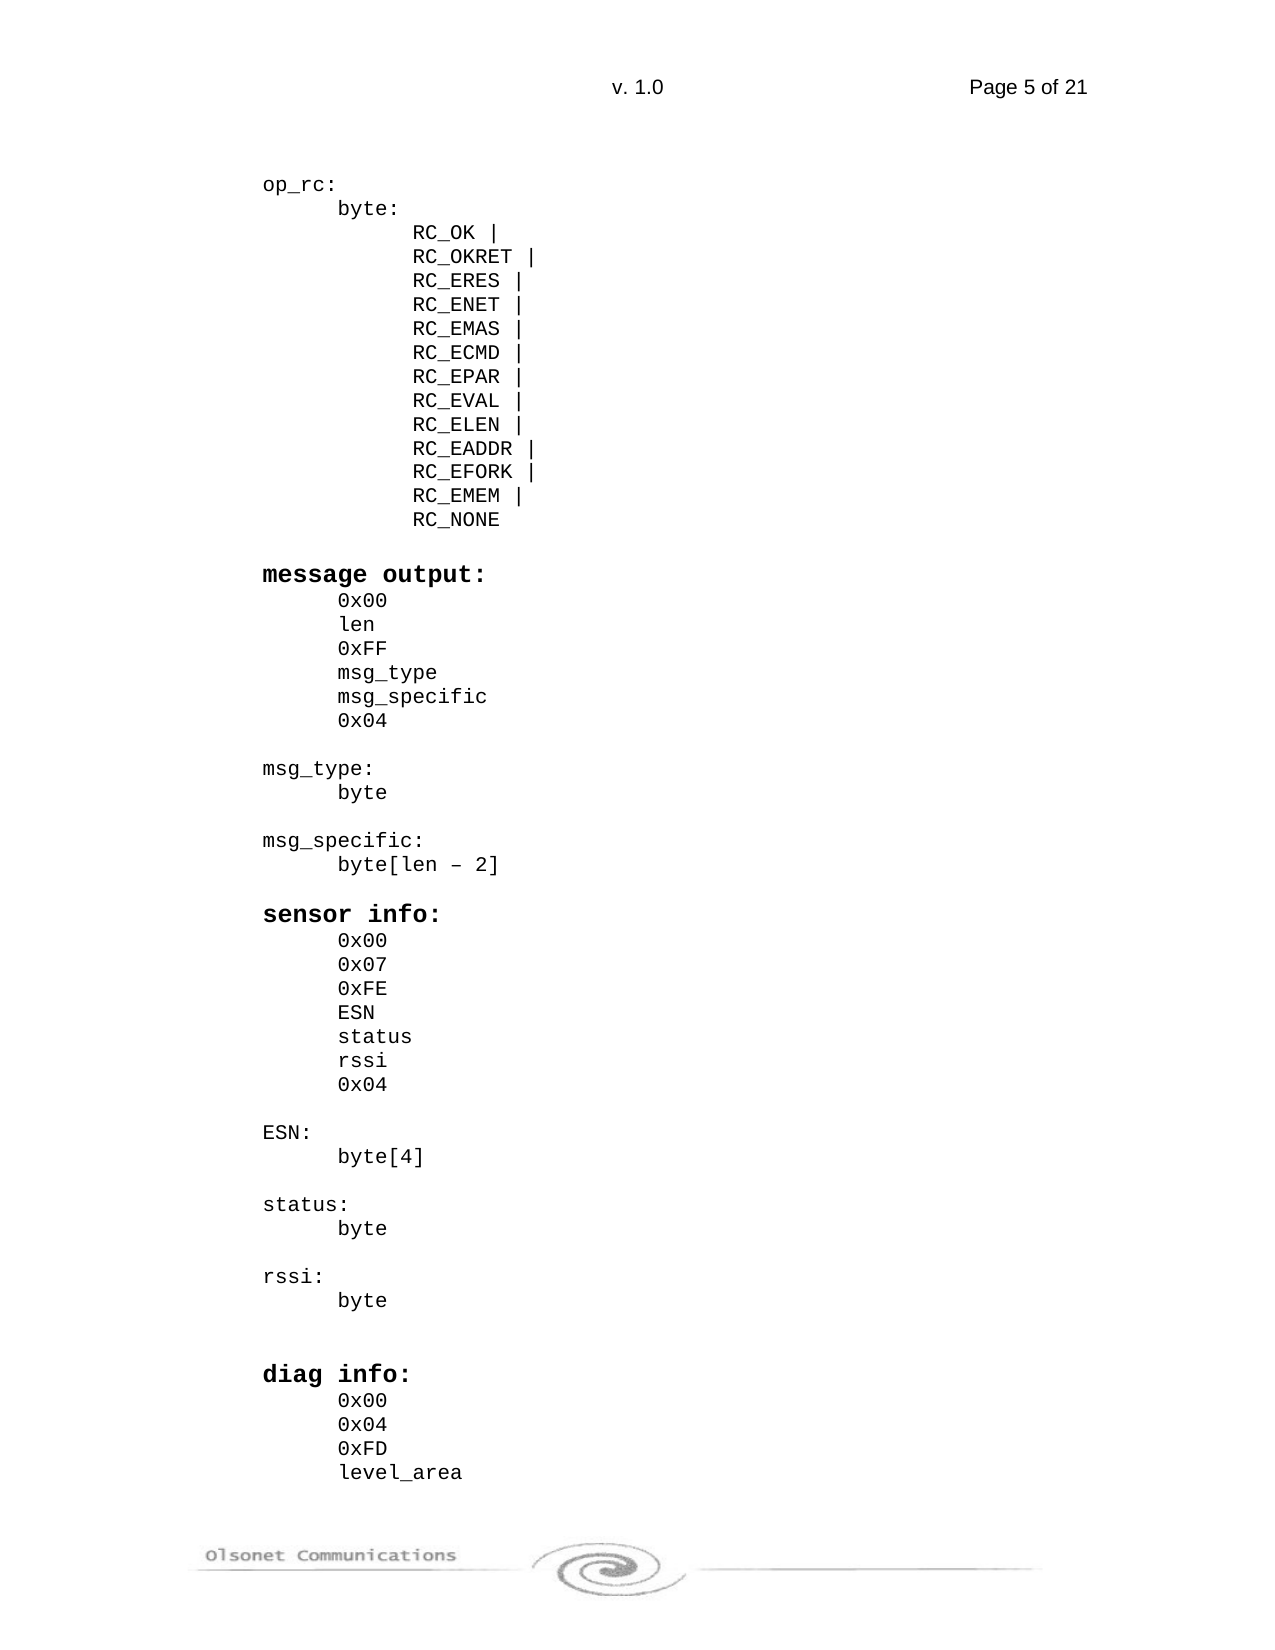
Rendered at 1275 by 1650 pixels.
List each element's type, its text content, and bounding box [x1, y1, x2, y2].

text byte[4] [262, 1146, 1087, 1170]
text diag info: [262, 1362, 1087, 1390]
text 0xFF [262, 638, 1087, 662]
text status [262, 1026, 1087, 1050]
text level_area [262, 1462, 1087, 1486]
text byte [262, 1218, 1087, 1242]
text RC_OKRET | [262, 246, 1087, 270]
text RC_EVAL | [262, 389, 1087, 413]
text rssi [262, 1050, 1087, 1074]
text msg_specific: [262, 830, 1087, 854]
text RC_ENET | [262, 294, 1087, 318]
text RC_ECMD | [262, 342, 1087, 366]
text byte [262, 782, 1087, 806]
text status: [262, 1194, 1087, 1218]
text sensor info: [262, 902, 1087, 930]
text msg_specific [262, 686, 1087, 710]
text RC_ERES | [262, 270, 1087, 294]
text byte: [262, 198, 1087, 222]
text op_rc: [262, 174, 1087, 198]
text msg_type [262, 662, 1087, 686]
text RC_EFORK | [262, 461, 1087, 485]
text 0xFD [262, 1438, 1087, 1462]
text 0x04 [262, 1414, 1087, 1438]
text byte [262, 1290, 1087, 1314]
text message output: [262, 562, 1087, 590]
text RC_EADDR | [262, 437, 1087, 461]
text msg_type: [262, 758, 1087, 782]
picture [187, 1527, 1043, 1619]
text 0x04 [262, 1074, 1087, 1098]
text 0x00 [262, 590, 1087, 614]
text 0x04 [262, 710, 1087, 734]
text 0x07 [262, 954, 1087, 978]
text byte[len – 2] [262, 854, 1087, 878]
text ESN: [262, 1122, 1087, 1146]
text RC_EPAR | [262, 366, 1087, 389]
text rssi: [262, 1266, 1087, 1290]
text RC_NONE [262, 509, 1087, 533]
text 0xFE [262, 978, 1087, 1002]
text 0x00 [262, 930, 1087, 954]
text RC_ELEN | [262, 413, 1087, 437]
text len [262, 614, 1087, 638]
text RC_EMAS | [262, 318, 1087, 342]
text RC_EMEM | [262, 485, 1087, 509]
text ESN [262, 1002, 1087, 1026]
text RC_OK | [262, 222, 1087, 246]
text 0x00 [262, 1390, 1087, 1414]
